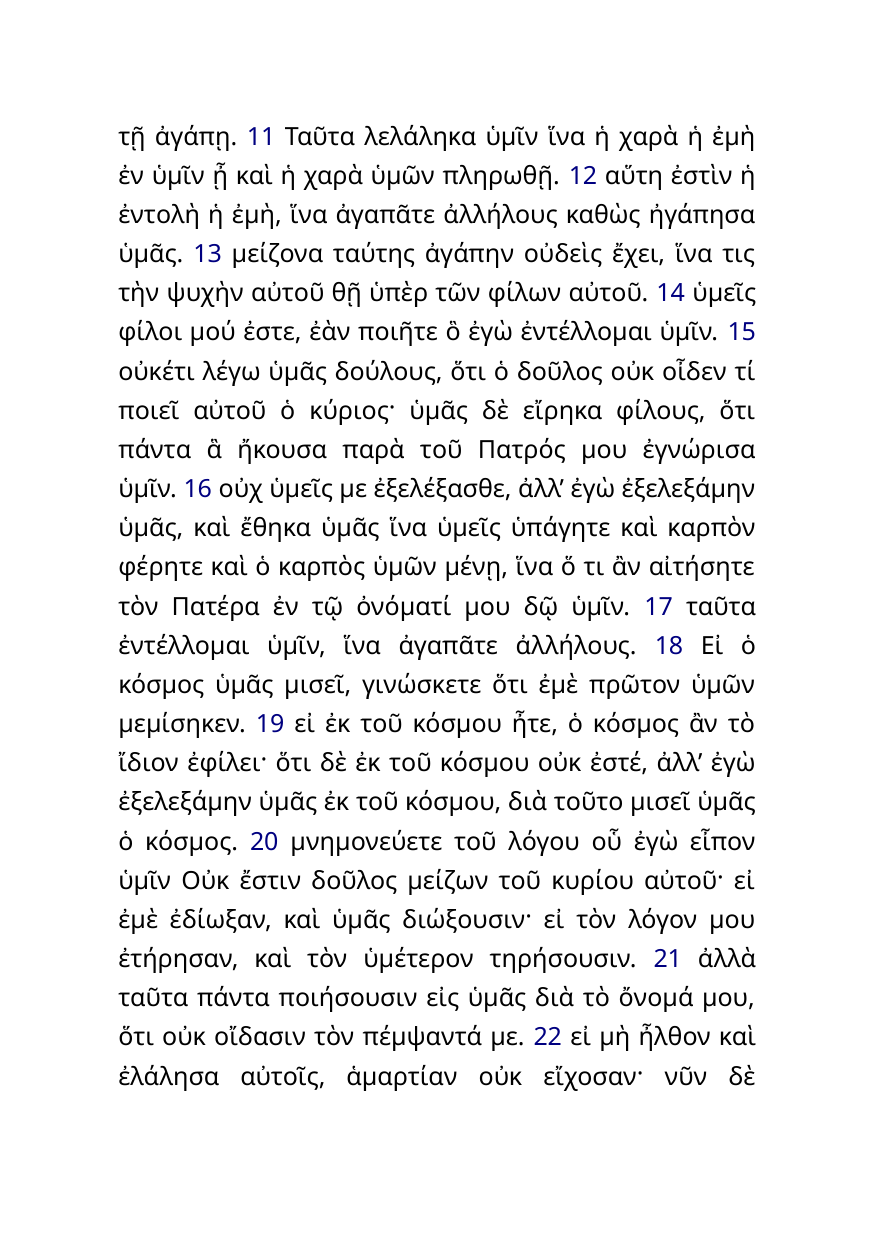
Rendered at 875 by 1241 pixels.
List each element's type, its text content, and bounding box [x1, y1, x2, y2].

text τῇ ἀγάπῃ. 11 Ταῦτα λελάληκα ὑμῖν ἵνα ἡ χαρὰ ἡ ἐμὴ ἐν ὑμῖν ᾖ καὶ ἡ χαρὰ ὑμῶν πληρωθῇ. 12 αὕτη ἐστὶν ἡ ἐντολὴ ἡ ἐμὴ, ἵνα ἀγαπᾶτε ἀλλήλους καθὼς ἠγάπησα ὑμᾶς. 13 μείζονα ταύτης ἀγάπην οὐδεὶς ἔχει, ἵνα τις τὴν ψυχὴν αὐτοῦ θῇ ὑπὲρ τῶν φίλων αὐτοῦ. 14 ὑμεῖς φίλοι μού ἐστε, ἐὰν ποιῆτε ὃ ἐγὼ ἐντέλλομαι ὑμῖν. 15 οὐκέτι λέγω ὑμᾶς δούλους, ὅτι ὁ δοῦλος οὐκ οἶδεν τί ποιεῖ αὐτοῦ ὁ κύριος· ὑμᾶς δὲ εἴρηκα φίλους, ὅτι πάντα ἃ ἤκουσα παρὰ τοῦ Πατρός μου ἐγνώρισα ὑμῖν. 16 οὐχ ὑμεῖς με ἐξελέξασθε, ἀλλ’ ἐγὼ ἐξελεξάμην ὑμᾶς, καὶ ἔθηκα ὑμᾶς ἵνα ὑμεῖς ὑπάγητε καὶ καρπὸν φέρητε καὶ ὁ καρπὸς ὑμῶν μένῃ, ἵνα ὅ τι ἂν αἰτήσητε τὸν Πατέρα ἐν τῷ ὀνόματί μου δῷ ὑμῖν. 17 ταῦτα ἐντέλλομαι ὑμῖν, ἵνα ἀγαπᾶτε ἀλλήλους. 18 Εἰ ὁ κόσμος ὑμᾶς μισεῖ, γινώσκετε ὅτι ἐμὲ πρῶτον ὑμῶν μεμίσηκεν. 19 εἰ ἐκ τοῦ κόσμου ἦτε, ὁ κόσμος ἂν τὸ ἴδιον ἐφίλει· ὅτι δὲ ἐκ τοῦ κόσμου οὐκ ἐστέ, ἀλλ’ ἐγὼ ἐξελεξάμην ὑμᾶς ἐκ τοῦ κόσμου, διὰ τοῦτο μισεῖ ὑμᾶς ὁ κόσμος. 20 μνημονεύετε τοῦ λόγου οὗ ἐγὼ εἶπον ὑμῖν Οὐκ ἔστιν δοῦλος μείζων τοῦ κυρίου αὐτοῦ· εἰ ἐμὲ ἐδίωξαν, καὶ ὑμᾶς διώξουσιν· εἰ τὸν λόγον μου ἐτήρησαν, καὶ τὸν ὑμέτερον τηρήσουσιν. 21 ἀλλὰ ταῦτα πάντα ποιήσουσιν εἰς ὑμᾶς διὰ τὸ ὄνομά μου, ὅτι οὐκ οἴδασιν τὸν πέμψαντά με. 22 εἰ μὴ ἦλθον καὶ ἐλάλησα αὐτοῖς, ἁμαρτίαν οὐκ εἴχοσαν· νῦν δὲ [118, 118, 756, 1092]
